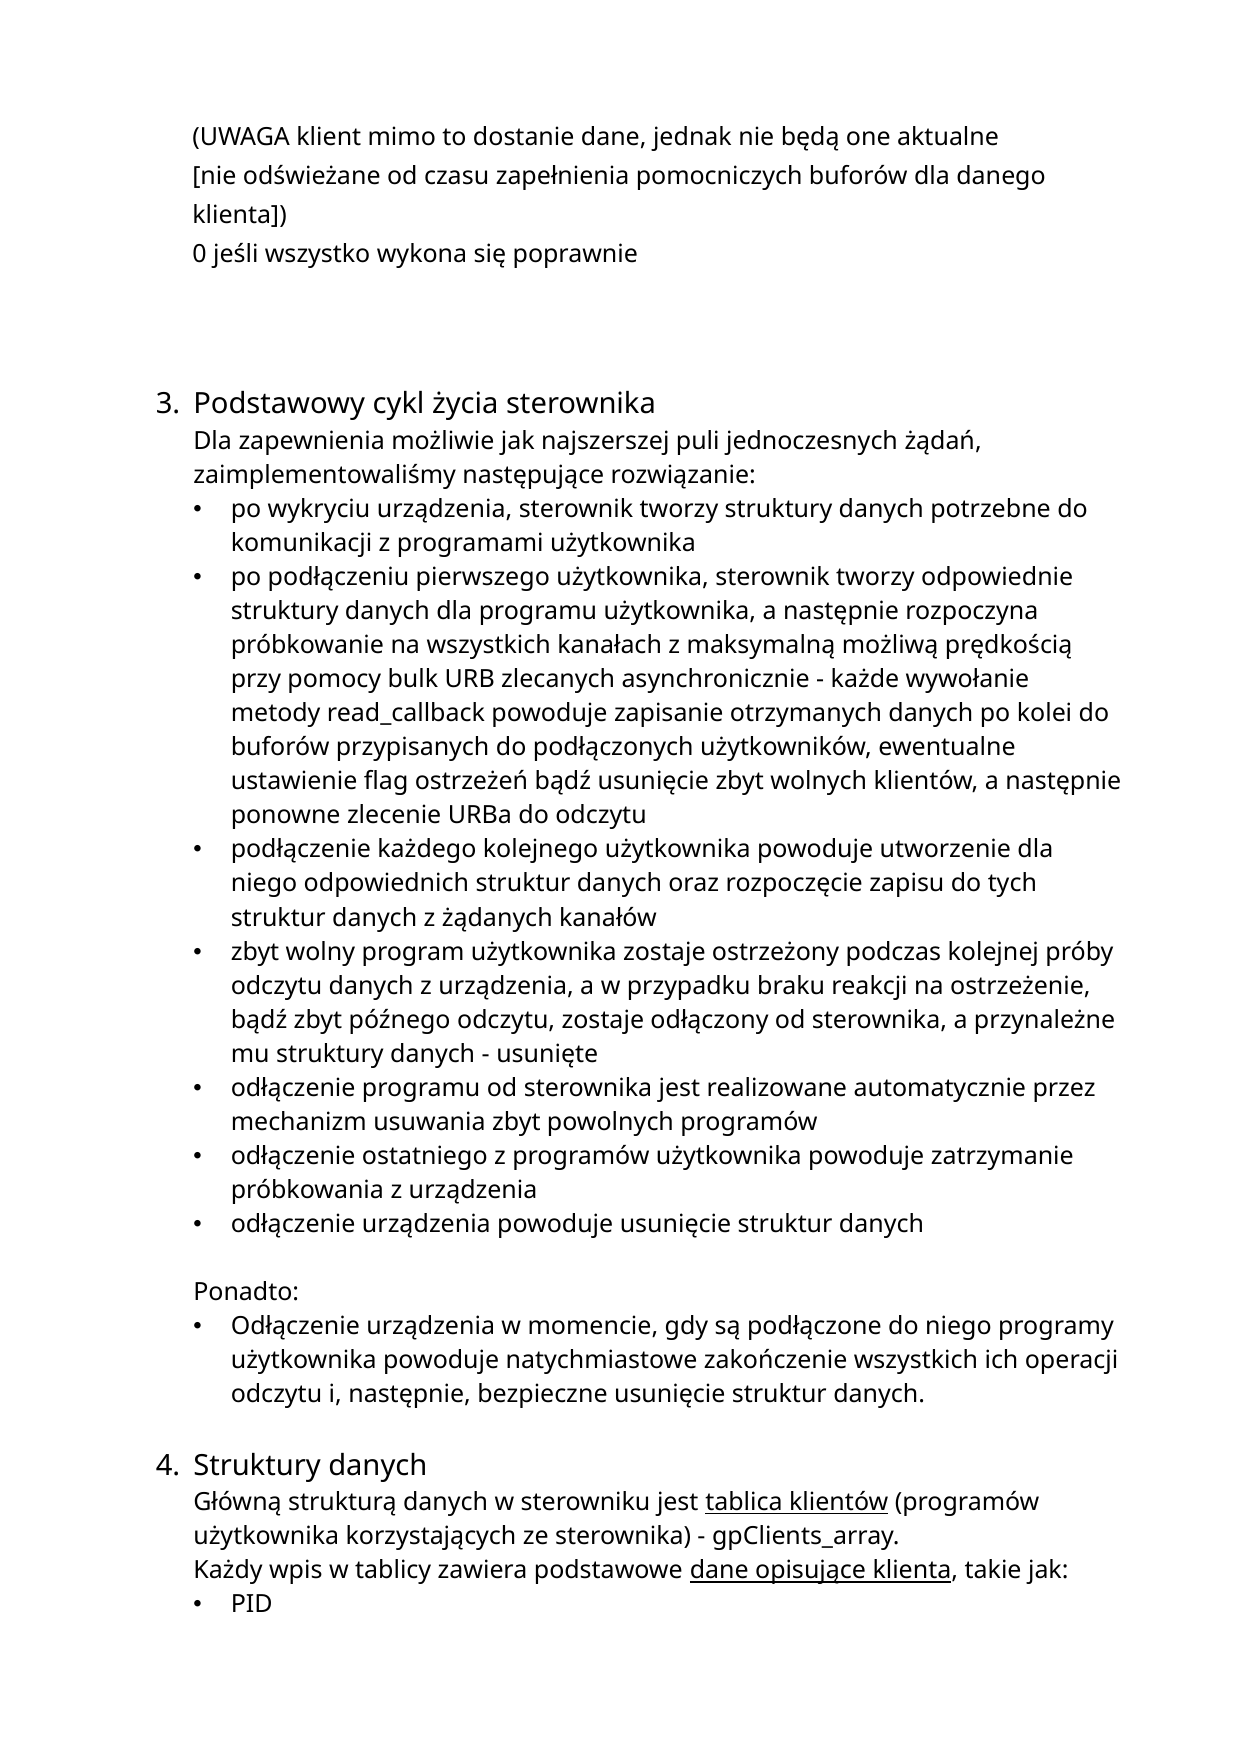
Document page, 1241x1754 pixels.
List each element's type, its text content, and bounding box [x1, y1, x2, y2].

list Odłączenie urządzenia w momencie, gdy są podłączone do niego programy użytkownika powoduje natychmiastowe zakończenie wszystkich ich operacji odczytu i, następnie, bezpieczne usunięcie struktur danych. [193, 1308, 1122, 1410]
list Główną strukturą danych w sterowniku jest tablica klientów (programów użytkownika korzystających ze sterownika) - gpClients_array. [156, 1484, 1122, 1552]
text 0 jeśli wszystko wykona się poprawnie [118, 236, 1122, 270]
list zbyt wolny program użytkownika zostaje ostrzeżony podczas kolejnej próby odczytu danych z urządzenia, a w przypadku braku reakcji na ostrzeżenie, bądź zbyt późnego odczytu, zostaje odłączony od sterownika, a przynależne mu struktury danych - usunięte [193, 933, 1122, 1069]
list Każdy wpis w tablicy zawiera podstawowe dane opisujące klienta, takie jak: [156, 1552, 1122, 1586]
list po podłączeniu pierwszego użytkownika, sterownik tworzy odpowiednie struktury danych dla programu użytkownika, a następnie rozpoczyna próbkowanie na wszystkich kanałach z maksymalną możliwą prędkością przy pomocy bulk URB zlecanych asynchronicznie - każde wywołanie metody read_callback powoduje zapisanie otrzymanych danych po kolei do buforów przypisanych do podłączonych użytkowników, ewentualne ustawienie flag ostrzeżeń bądź usunięcie zbyt wolnych klientów, a następnie ponowne zlecenie URBa do odczytu [193, 558, 1122, 831]
list odłączenie urządzenia powoduje usunięcie struktur danych [193, 1206, 1122, 1240]
list PID [193, 1586, 1122, 1620]
list Podstawowy cykl życia sterownika [156, 383, 1122, 422]
list Ponadto: [156, 1274, 1122, 1308]
list odłączenie programu od sterownika jest realizowane automatycznie przez mechanizm usuwania zbyt powolnych programów [193, 1069, 1122, 1138]
list podłączenie każdego kolejnego użytkownika powoduje utworzenie dla niego odpowiednich struktur danych oraz rozpoczęcie zapisu do tych struktur danych z żądanych kanałów [193, 831, 1122, 933]
list po wykryciu urządzenia, sterownik tworzy struktury danych potrzebne do komunikacji z programami użytkownika [193, 490, 1122, 558]
list odłączenie ostatniego z programów użytkownika powoduje zatrzymanie próbkowania z urządzenia [193, 1138, 1122, 1206]
list Struktury danych [156, 1444, 1122, 1484]
list Dla zapewnienia możliwie jak najszerszej puli jednoczesnych żądań, zaimplementowaliśmy następujące rozwiązanie: [156, 422, 1122, 490]
text (UWAGA klient mimo to dostanie dane, jednak nie będą one aktualne [nie odświeżane od czasu zapełnienia pomocniczych buforów dla danego klienta]) [118, 118, 1122, 231]
